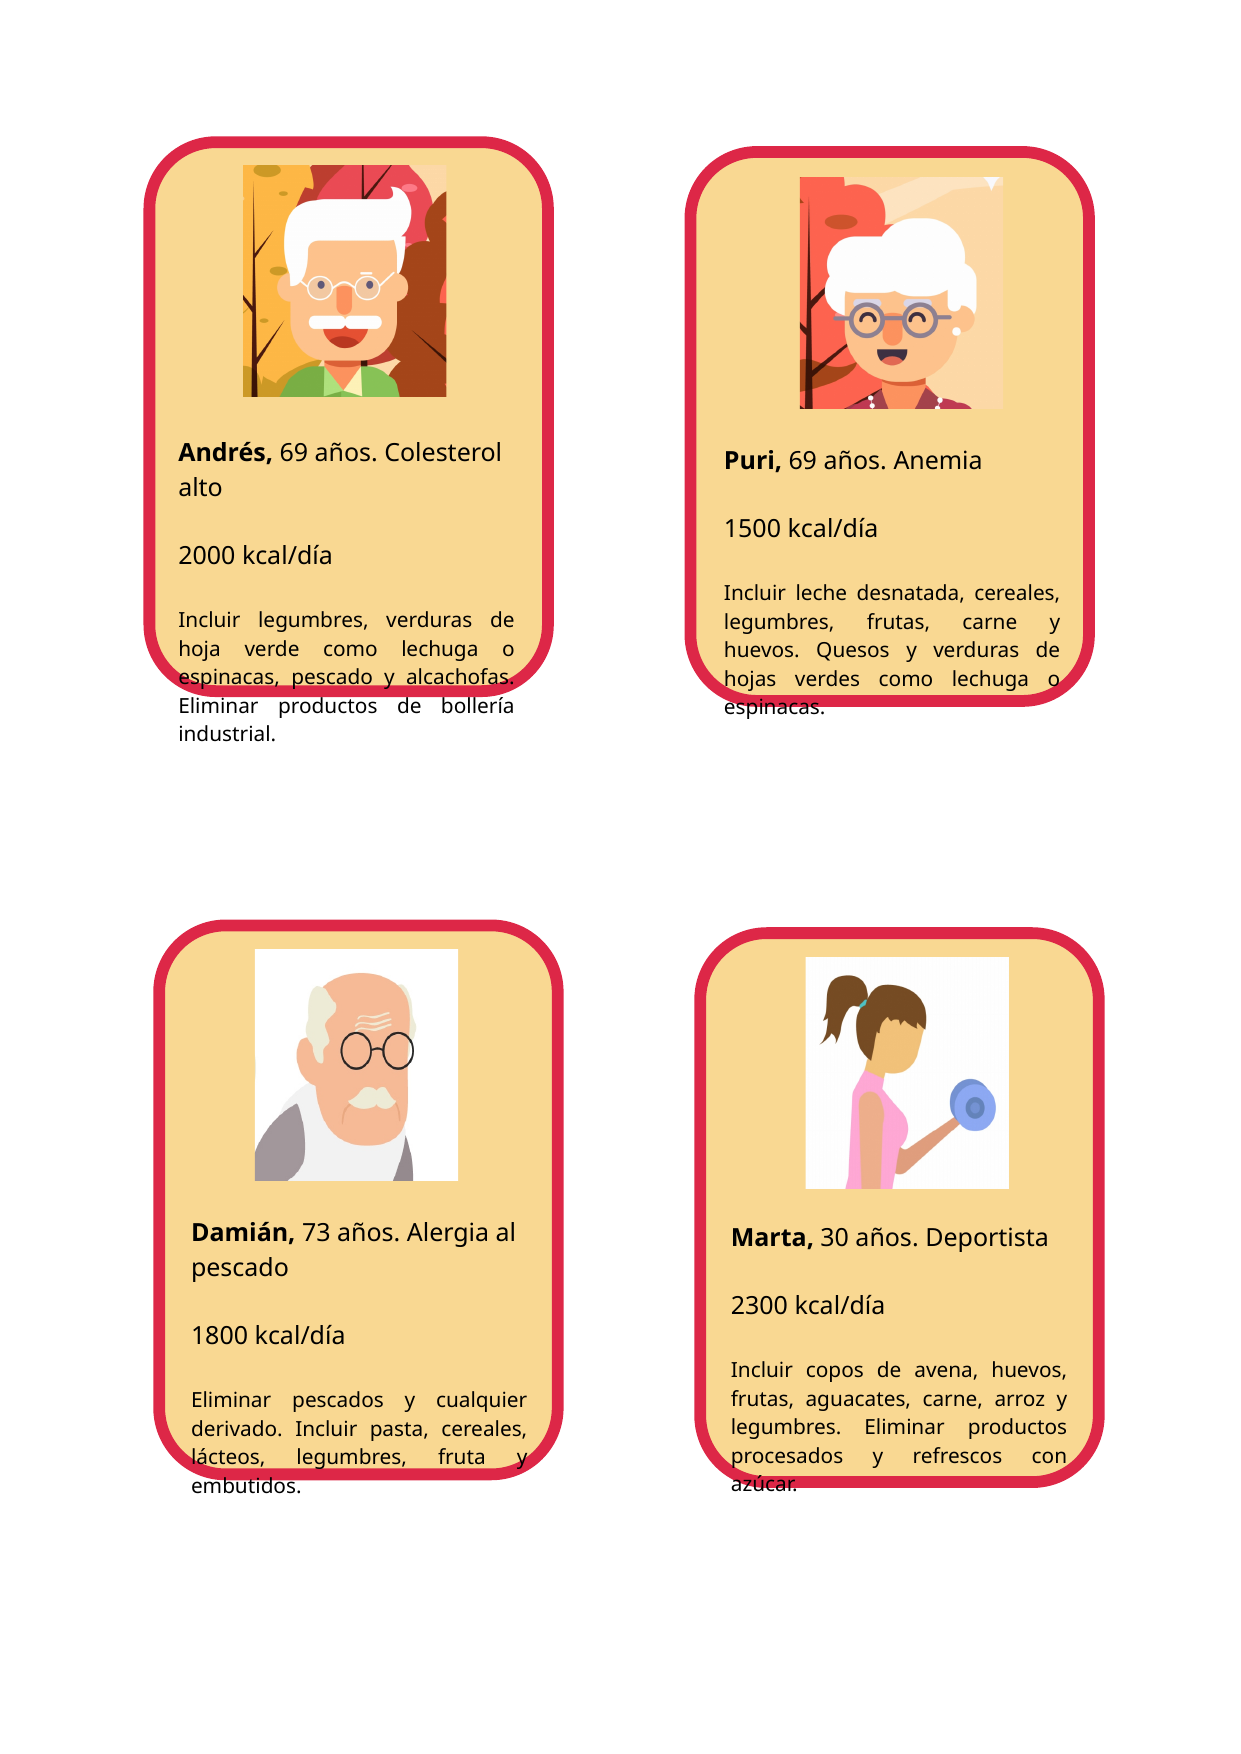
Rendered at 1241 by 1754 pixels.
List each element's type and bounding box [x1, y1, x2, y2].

picture [805, 957, 1009, 1189]
picture [243, 165, 447, 397]
picture [254, 949, 459, 1181]
picture [799, 177, 1004, 409]
